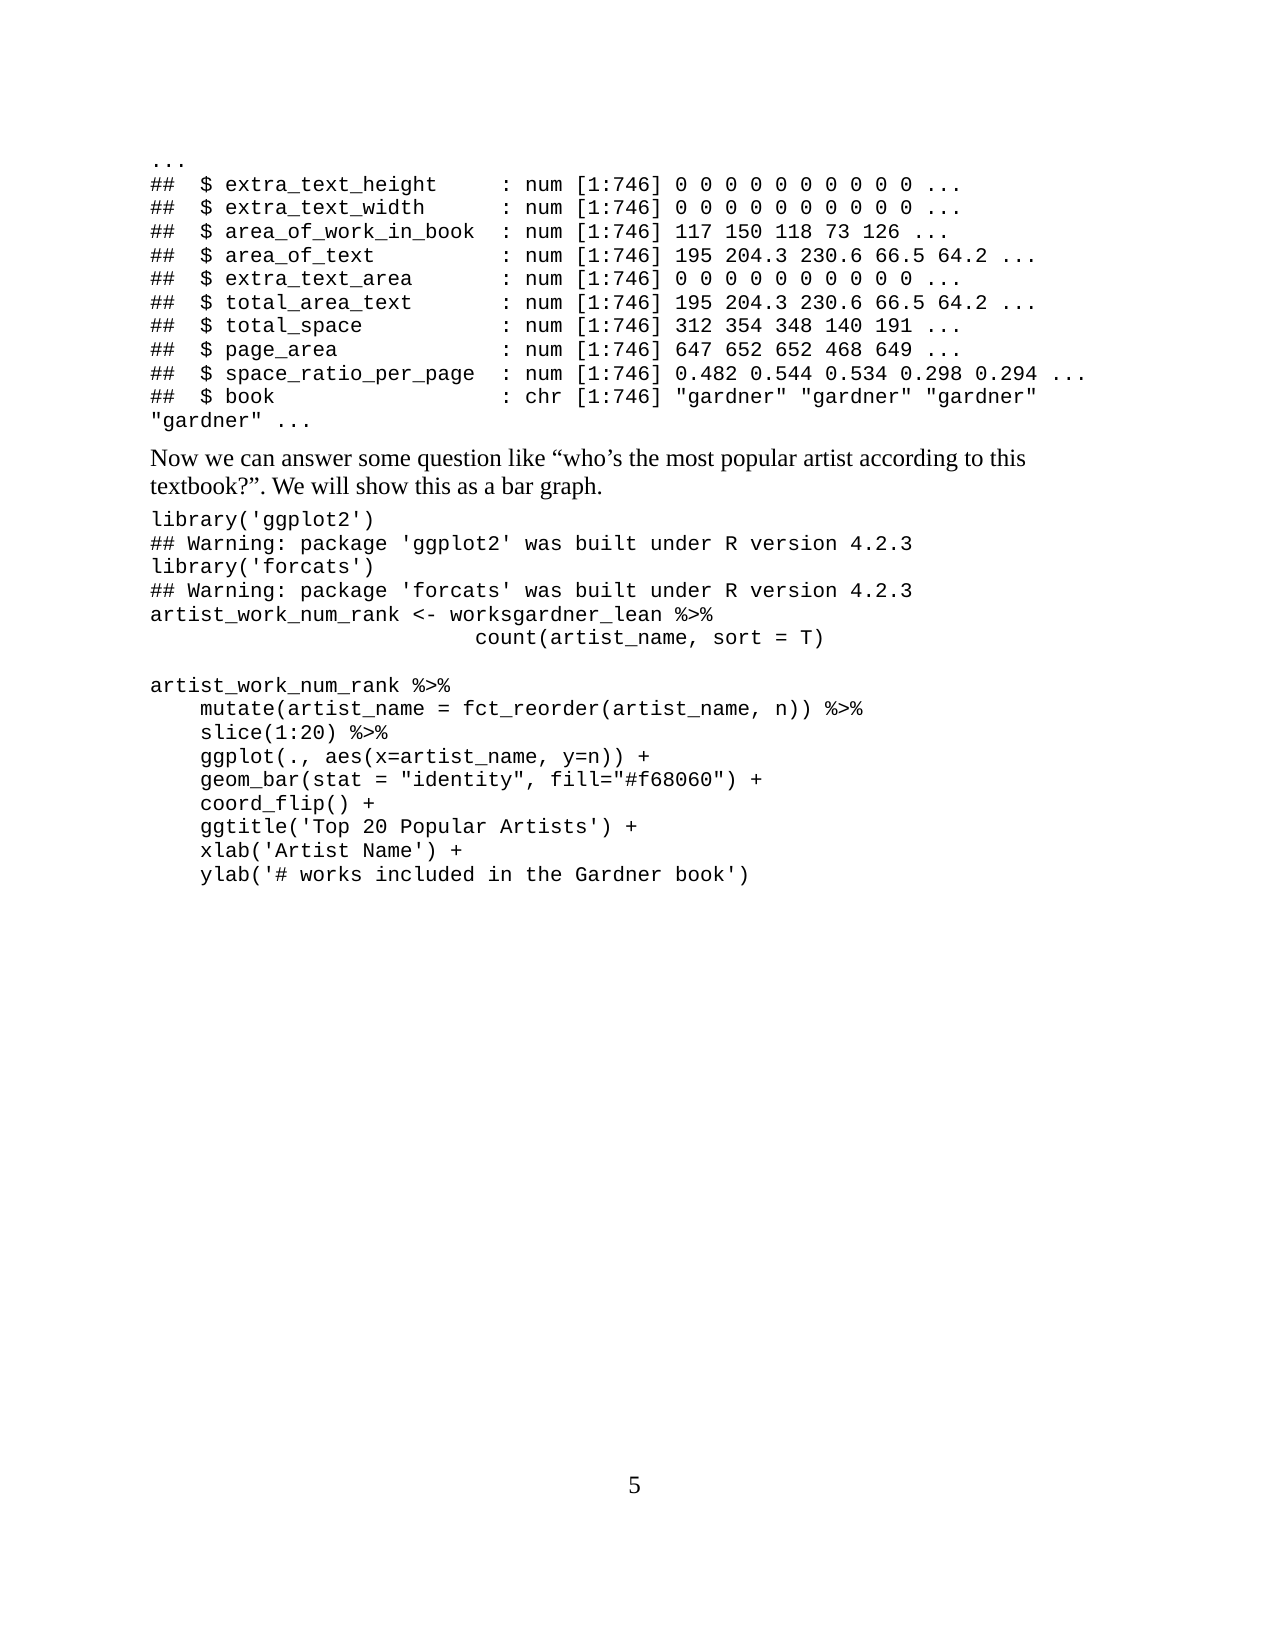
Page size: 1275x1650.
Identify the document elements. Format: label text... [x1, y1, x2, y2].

text ## $ extra_text_area : num [1:746] 0 0 0 0 0 0 0 0 0 0 ... [150, 268, 1125, 292]
text ## $ space_ratio_per_page : num [1:746] 0.482 0.544 0.534 0.298 0.294 ... [150, 363, 1125, 386]
text count(artist_name, sort = T) [150, 627, 1125, 651]
text ## $ book : chr [1:746] "gardner" "gardner" "gardner" "gardner" ... [150, 386, 1125, 434]
text ## $ area_of_work_in_book : num [1:746] 117 150 118 73 126 ... [150, 221, 1125, 244]
text ## $ total_space : num [1:746] 312 354 348 140 191 ... [150, 316, 1125, 339]
text Now we can answer some question like “who’s the most popular artist according to this textbook?”. We will show this as a bar graph. [150, 443, 1125, 500]
text ## $ total_area_text : num [1:746] 195 204.3 230.6 66.5 64.2 ... [150, 292, 1125, 316]
text ## $ extra_text_width : num [1:746] 0 0 0 0 0 0 0 0 0 0 ... [150, 197, 1125, 221]
text slice(1:20) %>% [150, 722, 1125, 746]
text geom_bar(stat = "identity", fill="#f68060") + [150, 769, 1125, 793]
text library('forcats') [150, 556, 1125, 580]
text library('ggplot2') [150, 509, 1125, 533]
text ggplot(., aes(x=artist_name, y=n)) + [150, 746, 1125, 769]
text ## $ extra_text_height : num [1:746] 0 0 0 0 0 0 0 0 0 0 ... [150, 174, 1125, 197]
text coord_flip() + [150, 793, 1125, 817]
text artist_work_num_rank <- worksgardner_lean %>% [150, 604, 1125, 627]
text ## Warning: package 'forcats' was built under R version 4.2.3 [150, 580, 1125, 604]
text artist_work_num_rank %>% [150, 675, 1125, 698]
text ... [150, 150, 1125, 174]
text xlab('Artist Name') + [150, 840, 1125, 864]
text mutate(artist_name = fct_reorder(artist_name, n)) %>% [150, 698, 1125, 722]
text ## $ area_of_text : num [1:746] 195 204.3 230.6 66.5 64.2 ... [150, 244, 1125, 268]
text ## Warning: package 'ggplot2' was built under R version 4.2.3 [150, 533, 1125, 556]
text ylab('# works included in the Gardner book') [150, 864, 1125, 887]
text ## $ page_area : num [1:746] 647 652 652 468 649 ... [150, 339, 1125, 363]
text ggtitle('Top 20 Popular Artists') + [150, 817, 1125, 840]
